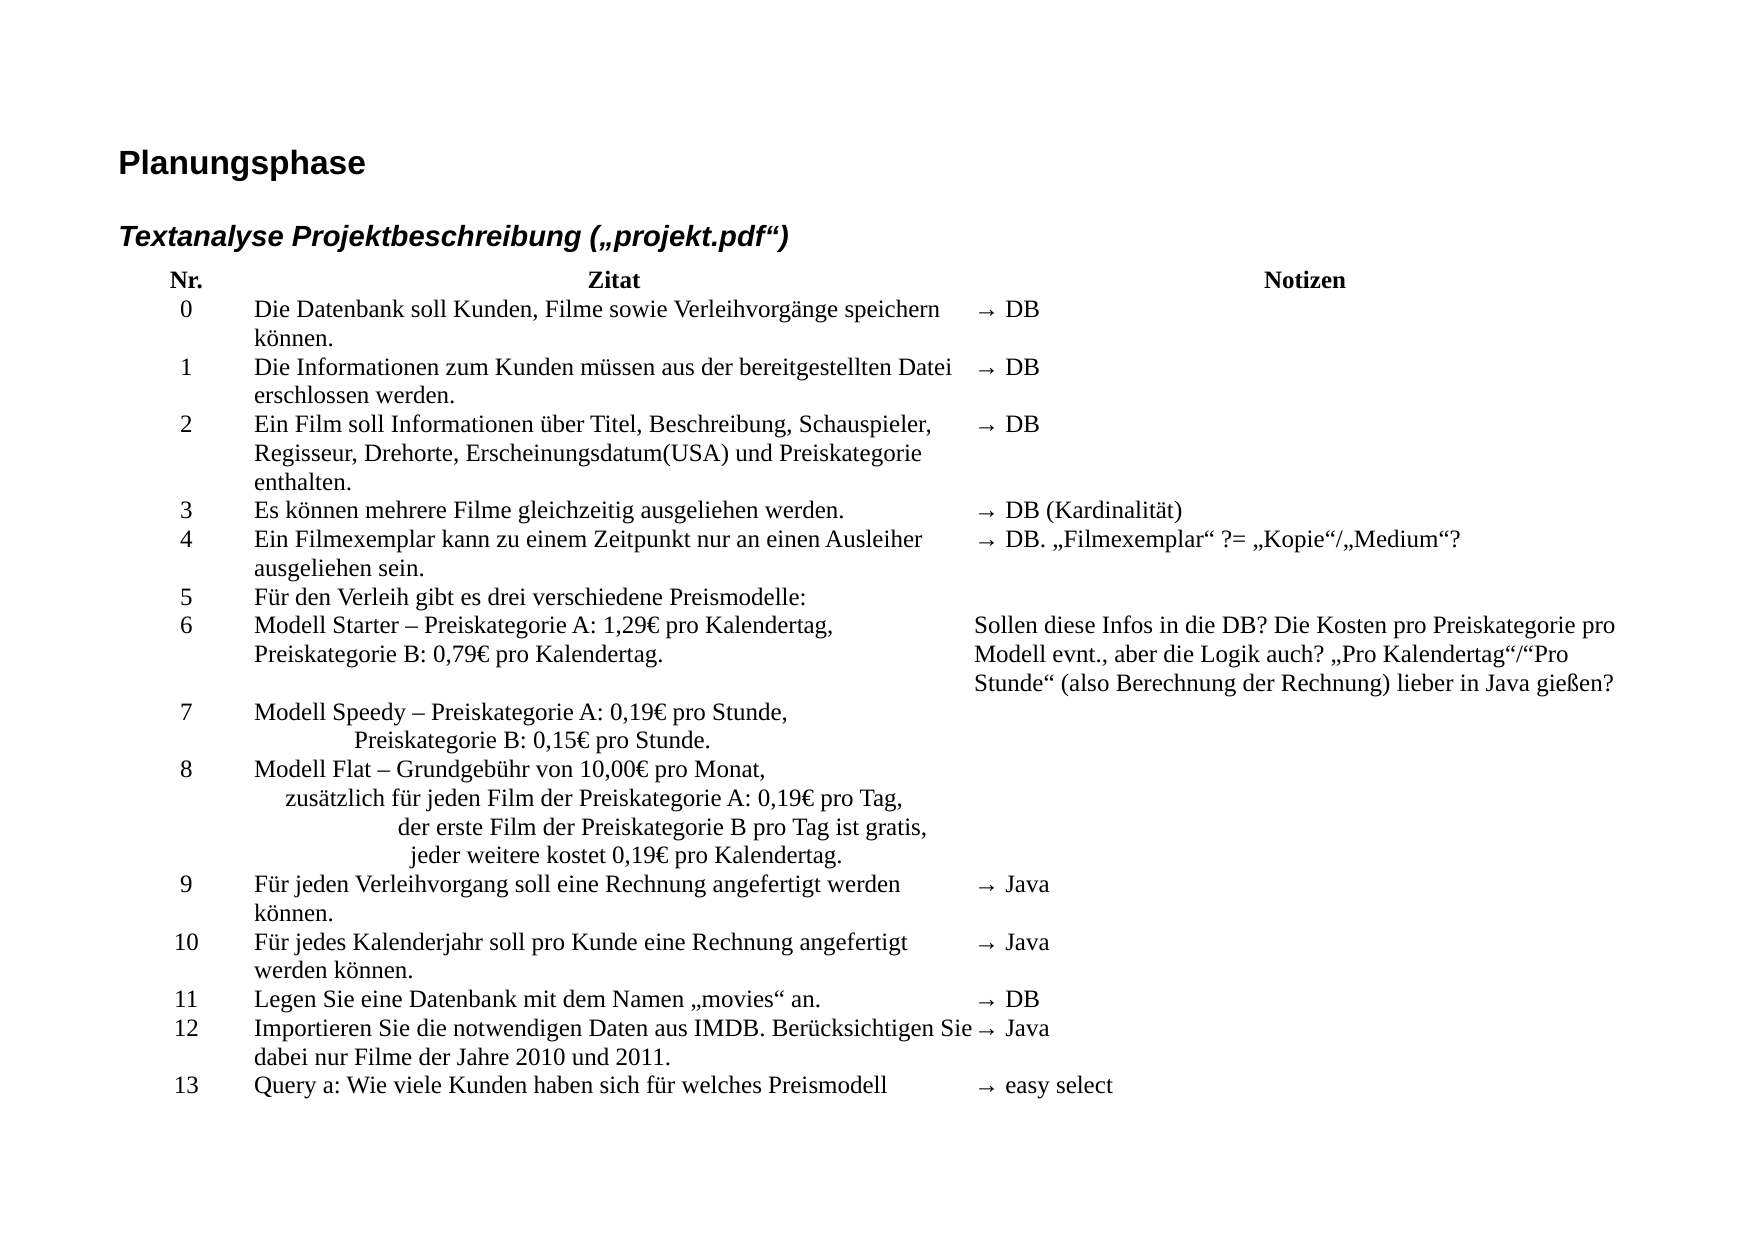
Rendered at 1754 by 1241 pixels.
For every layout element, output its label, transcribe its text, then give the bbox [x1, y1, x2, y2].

table_cell → DB [974, 409, 1636, 495]
table_cell 8 [118, 754, 254, 869]
table_cell Für den Verleih gibt es drei verschiedene Preismodelle: [254, 582, 974, 610]
table_cell → DB [974, 984, 1636, 1013]
table_cell Query a: Wie viele Kunden haben sich für welches Preismodell [254, 1070, 974, 1099]
table_cell → easy select [974, 1070, 1636, 1099]
table_cell Modell Starter – Preiskategorie A: 1,29€ pro Kalendertag, Preiskategorie B: 0,79€ pro Kalendertag. [254, 610, 974, 697]
table_cell 12 [118, 1013, 254, 1070]
table_cell [974, 697, 1636, 754]
table_header Nr. [118, 265, 254, 294]
table_cell [974, 754, 1636, 869]
table_cell 9 [118, 869, 254, 927]
table_cell 11 [118, 984, 254, 1013]
table_cell 7 [118, 697, 254, 754]
subtitle Planungsphase [118, 143, 1636, 182]
table_cell Legen Sie eine Datenbank mit dem Namen „movies“ an. [254, 984, 974, 1013]
table_cell → DB (Kardinalität) [974, 495, 1636, 524]
table_header Notizen [974, 265, 1636, 294]
table_cell Es können mehrere Filme gleichzeitig ausgeliehen werden. [254, 495, 974, 524]
table_cell Modell Speedy – Preiskategorie A: 0,19€ pro Stunde, Preiskategorie B: 0,15€ pro Stunde. [254, 697, 974, 754]
table_cell 10 [118, 927, 254, 984]
table_cell 1 [118, 352, 254, 409]
table_cell Modell Flat – Grundgebühr von 10,00€ pro Monat, zusätzlich für jeden Film der Preiskategorie A: 0,19€ pro Tag, der erste Film der Preiskategorie B pro Tag ist gratis, jeder weitere kostet 0,19€ pro Kalendertag. [254, 754, 974, 869]
table_cell 6 [118, 610, 254, 697]
table_cell Sollen diese Infos in die DB? Die Kosten pro Preiskategorie pro Modell evnt., aber die Logik auch? „Pro Kalendertag“/“Pro Stunde“ (also Berechnung der Rechnung) lieber in Java gießen? [974, 610, 1636, 697]
table_cell → DB. „Filmexemplar“ ?= „Kopie“/„Medium“? [974, 524, 1636, 582]
table_cell Ein Filmexemplar kann zu einem Zeitpunkt nur an einen Ausleiher ausgeliehen sein. [254, 524, 974, 582]
table_cell 2 [118, 409, 254, 495]
table_cell → Java [974, 869, 1636, 927]
table_cell 3 [118, 495, 254, 524]
table_cell → Java [974, 927, 1636, 984]
table_cell Die Informationen zum Kunden müssen aus der bereitgestellten Datei erschlossen werden. [254, 352, 974, 409]
table_cell Die Datenbank soll Kunden, Filme sowie Verleihvorgänge speichern können. [254, 294, 974, 352]
table_cell 4 [118, 524, 254, 582]
table_cell → DB [974, 352, 1636, 409]
table_cell Für jedes Kalenderjahr soll pro Kunde eine Rechnung angefertigt werden können. [254, 927, 974, 984]
table_cell [974, 582, 1636, 610]
table_cell 5 [118, 582, 254, 610]
table_header Zitat [254, 265, 974, 294]
table_cell Für jeden Verleihvorgang soll eine Rechnung angefertigt werden können. [254, 869, 974, 927]
table_cell 13 [118, 1070, 254, 1099]
table_cell 0 [118, 294, 254, 352]
table_cell → DB [974, 294, 1636, 352]
subtitle Textanalyse Projektbeschreibung („projekt.pdf“) [118, 219, 1636, 253]
table_cell → Java [974, 1013, 1636, 1070]
table_cell Ein Film soll Informationen über Titel, Beschreibung, Schauspieler, Regisseur, Drehorte, Erscheinungsdatum(USA) und Preiskategorie enthalten. [254, 409, 974, 495]
table_cell Importieren Sie die notwendigen Daten aus IMDB. Berücksichtigen Sie dabei nur Filme der Jahre 2010 und 2011. [254, 1013, 974, 1070]
